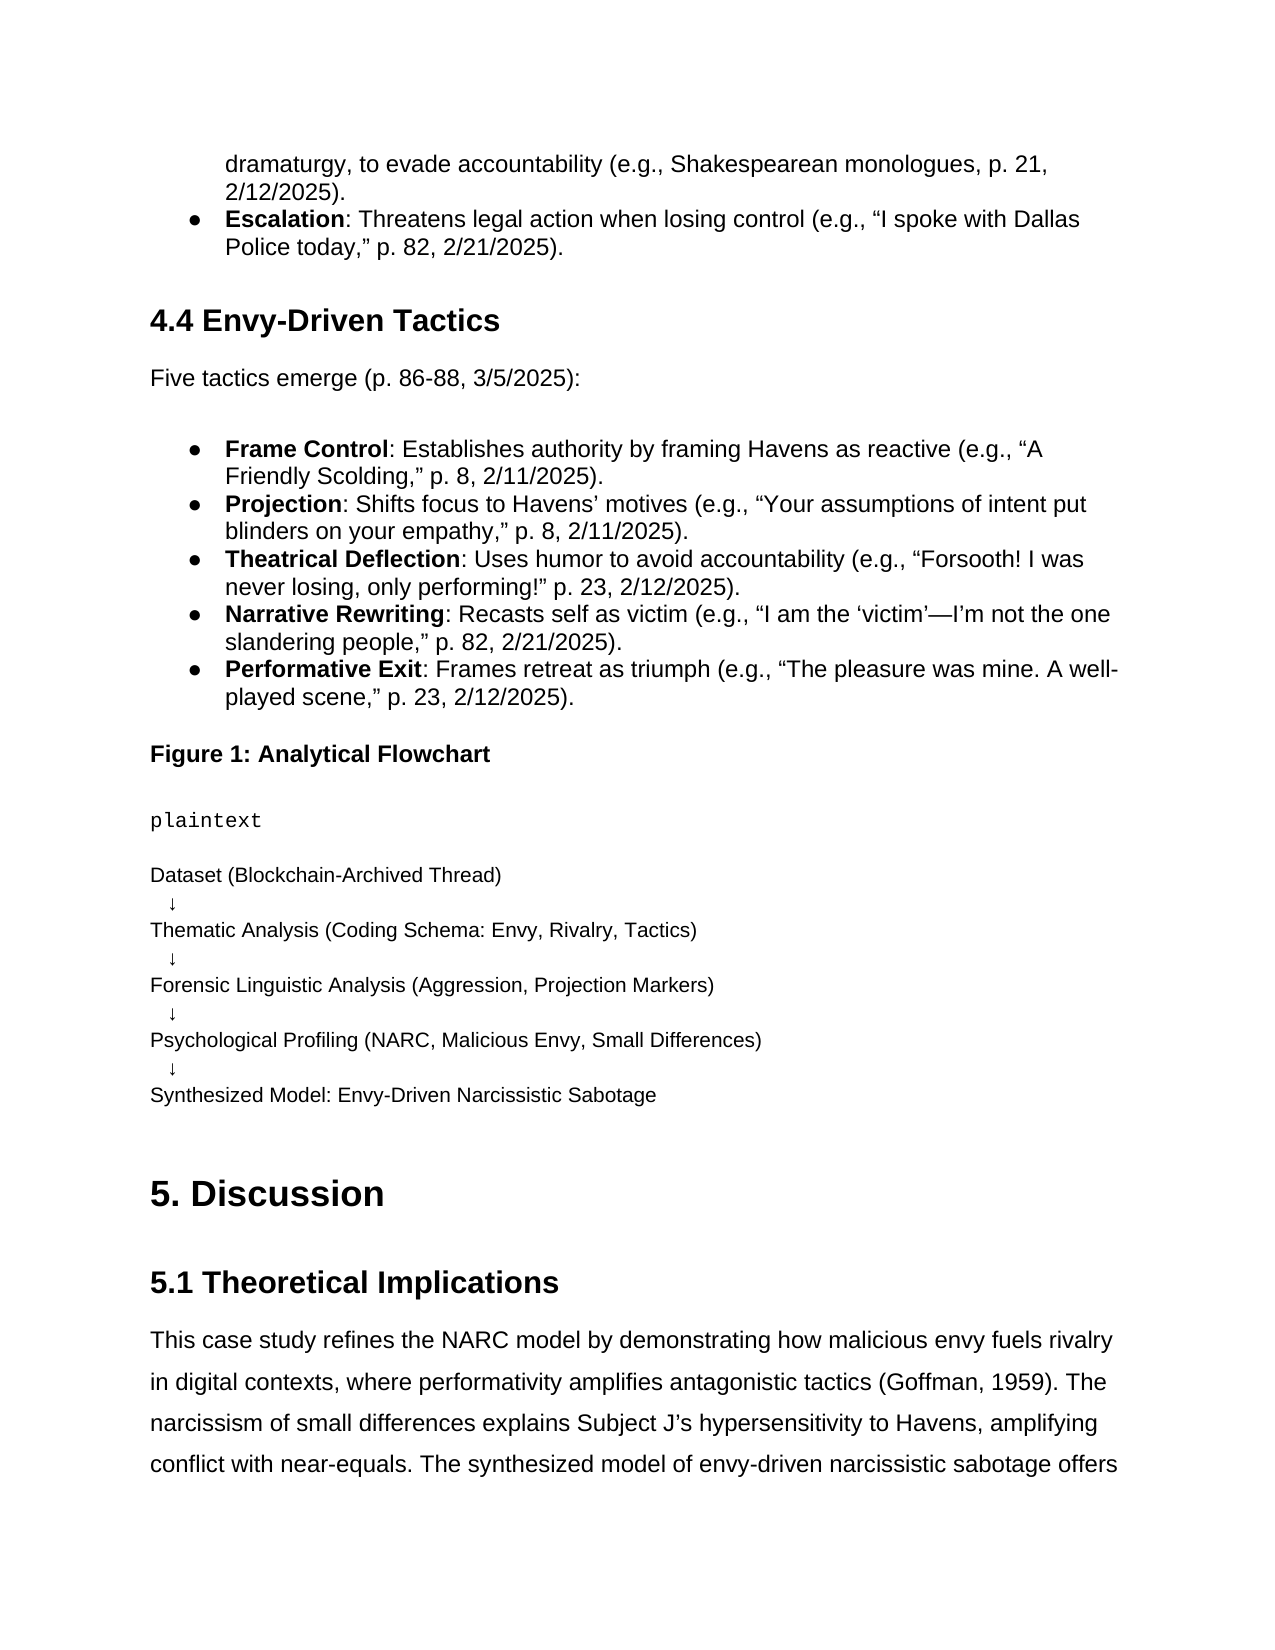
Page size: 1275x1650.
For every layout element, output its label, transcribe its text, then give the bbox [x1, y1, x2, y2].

text ↓ [150, 891, 1125, 914]
list dramaturgy, to evade accountability (e.g., Shakespearean monologues, p. 21, 2/12/2025). [187, 150, 1125, 205]
text Psychological Profiling (NARC, Malicious Envy, Small Differences) [150, 1028, 1125, 1052]
text Dataset (Blockchain-Archived Thread) [150, 863, 1125, 887]
text Thematic Analysis (Coding Schema: Envy, Rivalry, Tactics) [150, 918, 1125, 942]
text This case study refines the NARC model by demonstrating how malicious envy fuels rivalry in digital contexts, where performativity amplifies antagonistic tactics (Goffman, 1959). The narcissism of small differences explains Subject J’s hypersensitivity to Havens, amplifying conflict with near-equals. The synthesized model of envy-driven narcissistic sabotage offers [150, 1326, 1125, 1478]
text Forensic Linguistic Analysis (Aggression, Projection Markers) [150, 973, 1125, 997]
list Escalation: Threatens legal action when losing control (e.g., “I spoke with Dallas Police today,” p. 82, 2/21/2025). [187, 205, 1125, 260]
text Figure 1: Analytical Flowchart [150, 740, 1125, 767]
text plaintext [150, 810, 1125, 834]
text ↓ [150, 1056, 1125, 1079]
text 5.1 Theoretical Implications [150, 1264, 1125, 1300]
text Synthesized Model: Envy-Driven Narcissistic Sabotage [150, 1083, 1125, 1107]
text ↓ [150, 946, 1125, 969]
list Narrative Rewriting: Recasts self as victim (e.g., “I am the ‘victim’—I’m not the one slandering people,” p. 82, 2/21/2025). [187, 600, 1125, 655]
list Theatrical Deflection: Uses humor to avoid accountability (e.g., “Forsooth! I was never losing, only performing!” p. 23, 2/12/2025). [187, 545, 1125, 600]
text Five tactics emerge (p. 86-88, 3/5/2025): [150, 364, 1125, 392]
list Projection: Shifts focus to Havens’ motives (e.g., “Your assumptions of intent put blinders on your empathy,” p. 8, 2/11/2025). [187, 490, 1125, 545]
list Frame Control: Establishes authority by framing Havens as reactive (e.g., “A Friendly Scolding,” p. 8, 2/11/2025). [187, 434, 1125, 490]
text 4.4 Envy-Driven Tactics [150, 302, 1125, 338]
text 5. Discussion [150, 1172, 1125, 1214]
text ↓ [150, 1001, 1125, 1024]
list Performative Exit: Frames retreat as triumph (e.g., “The pleasure was mine. A well-played scene,” p. 23, 2/12/2025). [187, 655, 1125, 711]
